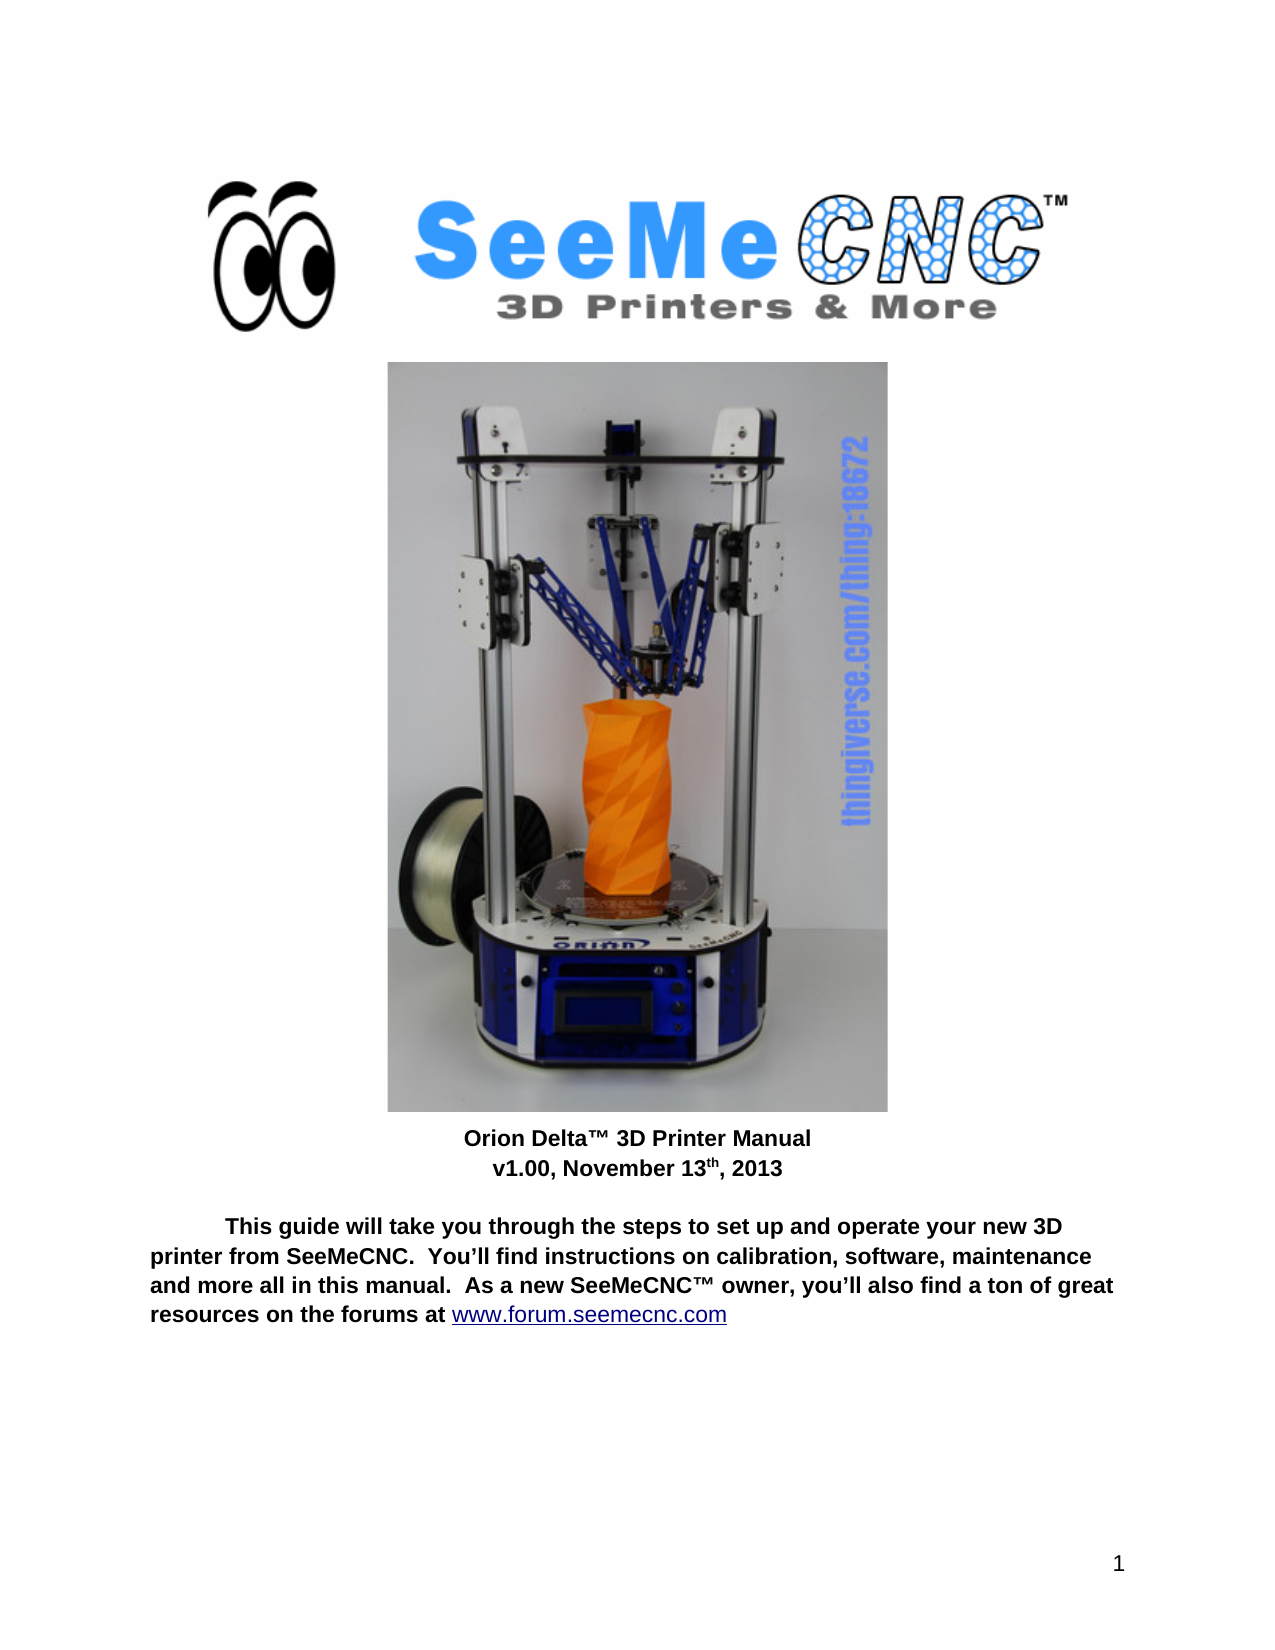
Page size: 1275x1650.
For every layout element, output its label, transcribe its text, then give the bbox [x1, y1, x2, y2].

picture [168, 168, 1144, 340]
text v1.00, November 13th, 2013 [150, 1155, 1125, 1181]
picture [387, 362, 888, 1112]
text This guide will take you through the steps to set up and operate your new 3D printer from SeeMeCNC. You’ll find instructions on calibration, software, maintenance and more all in this manual. As a new SeeMeCNC™ owner, you’ll also find a ton of great resources on the forums at www.forum.seemecnc.com [150, 1214, 1125, 1328]
text Orion Delta™ 3D Printer Manual [150, 1126, 1125, 1151]
